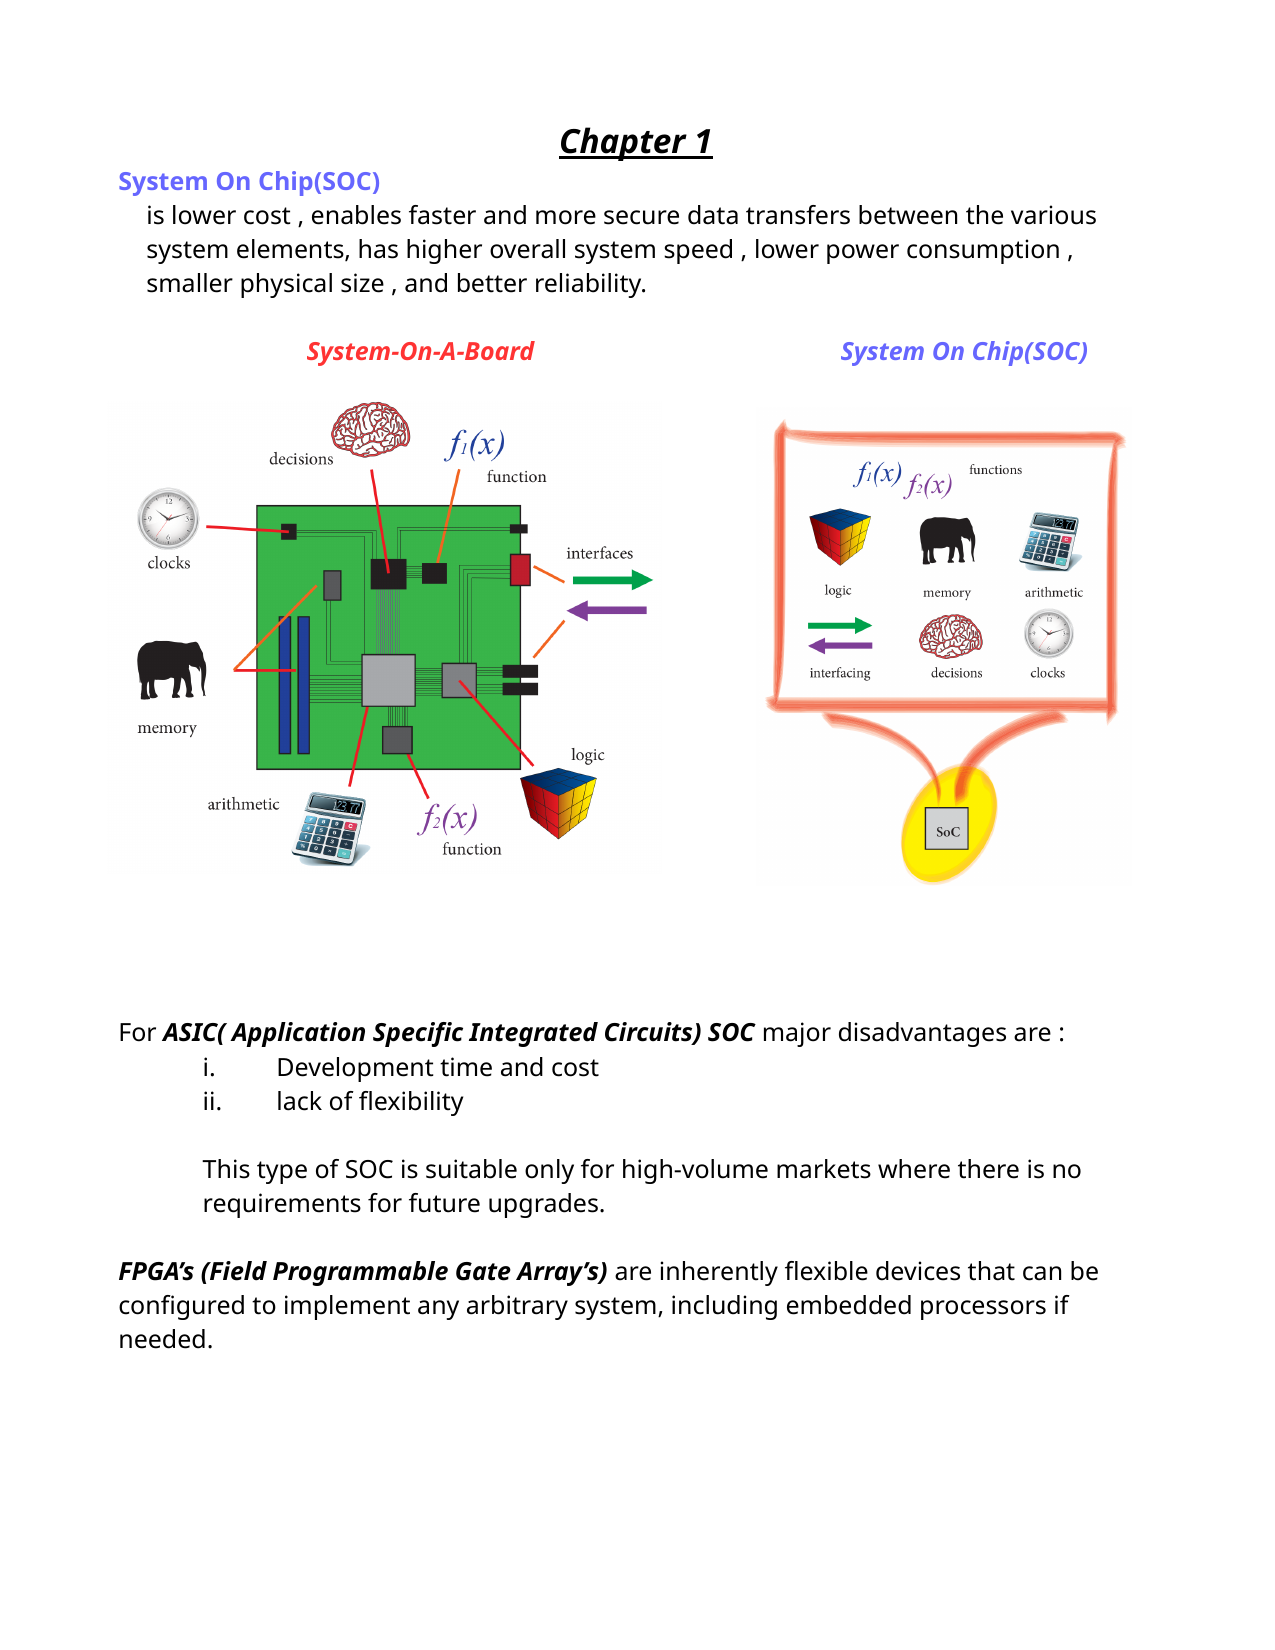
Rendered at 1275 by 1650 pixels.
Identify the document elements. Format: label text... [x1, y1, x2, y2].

list Development time and cost [202, 1049, 1157, 1083]
text FPGA’s (Field Programmable Gate Array’s) are inherently flexible devices that can be configured to implement any arbitrary system, including embedded processors if needed. [118, 1253, 1157, 1356]
text is lower cost , enables faster and more secure data transfers between the various system elements, has higher overall system speed , lower power consumption , smaller physical size , and better reliability. [146, 198, 1157, 300]
text System On Chip(SOC) [118, 163, 1157, 198]
text Chapter 1 [118, 118, 1157, 163]
picture [106, 401, 662, 874]
text For ASIC( Application Specific Integrated Circuits) SOC major disadvantages are : [118, 1015, 1157, 1049]
text System-On-A-Board System On Chip(SOC) [118, 334, 1157, 368]
list lack of flexibility [202, 1083, 1157, 1117]
list This type of SOC is suitable only for high-volume markets where there is no requirements for future upgrades. [202, 1151, 1157, 1219]
picture [755, 407, 1132, 886]
